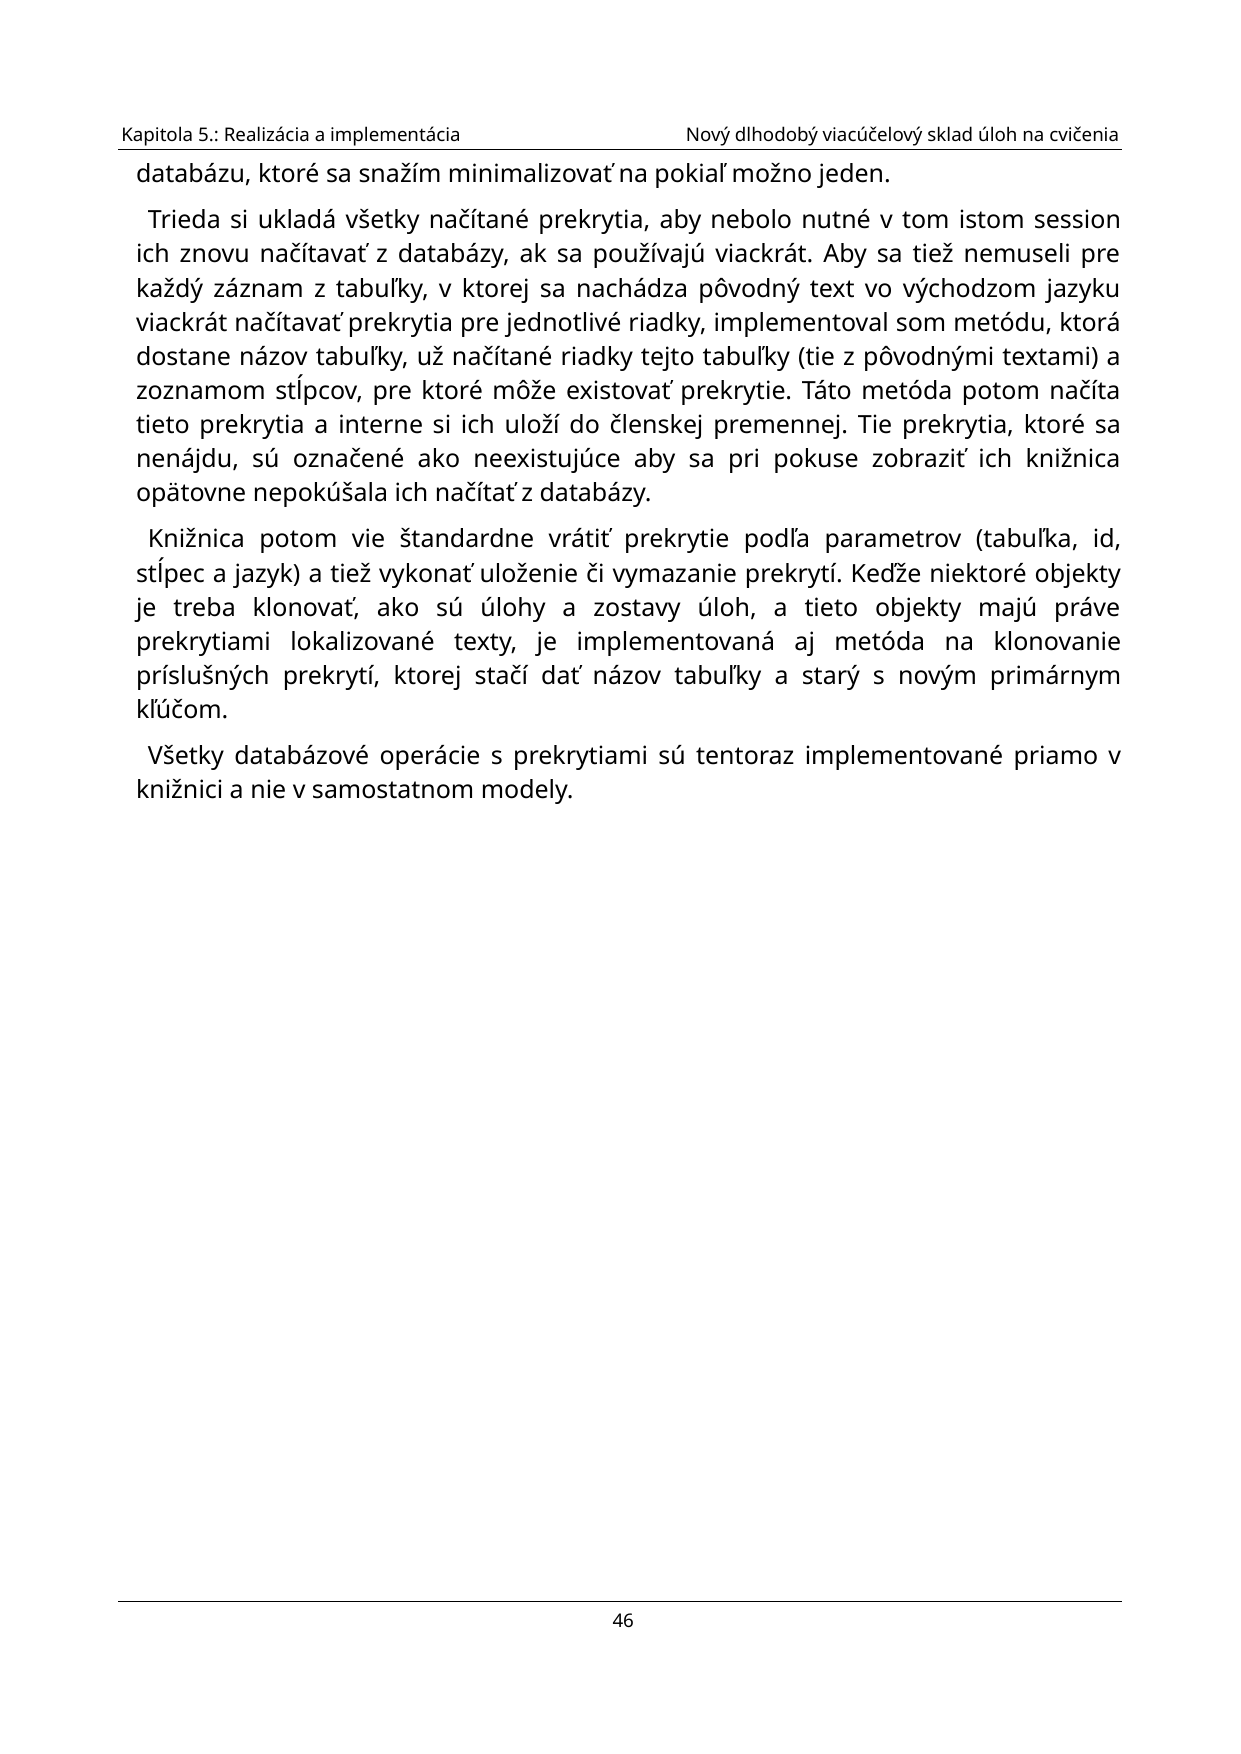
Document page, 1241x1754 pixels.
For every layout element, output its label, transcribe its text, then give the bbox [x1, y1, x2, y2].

text Knižnica potom vie štandardne vrátiť prekrytie podľa parametrov (tabuľka, id, stĺpec a jazyk) a tiež vykonať uloženie či vymazanie prekrytí. Keďže niektoré objekty je treba klonovať, ako sú úlohy a zostavy úloh, a tieto objekty majú práve prekrytiami lokalizované texty, je implementovaná aj metóda na klonovanie príslušných prekrytí, ktorej stačí dať názov tabuľky a starý s novým primárnym kľúčom. [136, 521, 1122, 726]
text Všetky databázové operácie s prekrytiami sú tentoraz implementované priamo v knižnici a nie v samostatnom modely. [136, 738, 1122, 806]
text databázu, ktoré sa snažím minimalizovať na pokiaľ možno jeden. [136, 156, 1122, 189]
text Trieda si ukladá všetky načítané prekrytia, aby nebolo nutné v tom istom session ich znovu načítavať z databázy, ak sa používajú viackrát. Aby sa tiež nemuseli pre každý záznam z tabuľky, v ktorej sa nachádza pôvodný text vo východzom jazyku viackrát načítavať prekrytia pre jednotlivé riadky, implementoval som metódu, ktorá dostane názov tabuľky, už načítané riadky tejto tabuľky (tie z pôvodnými textami) a zoznamom stĺpcov, pre ktoré môže existovať prekrytie. Táto metóda potom načíta tieto prekrytia a interne si ich uloží do členskej premennej. Tie prekrytia, ktoré sa nenájdu, sú označené ako neexistujúce aby sa pri pokuse zobraziť ich knižnica opätovne nepokúšala ich načítať z databázy. [136, 202, 1122, 509]
